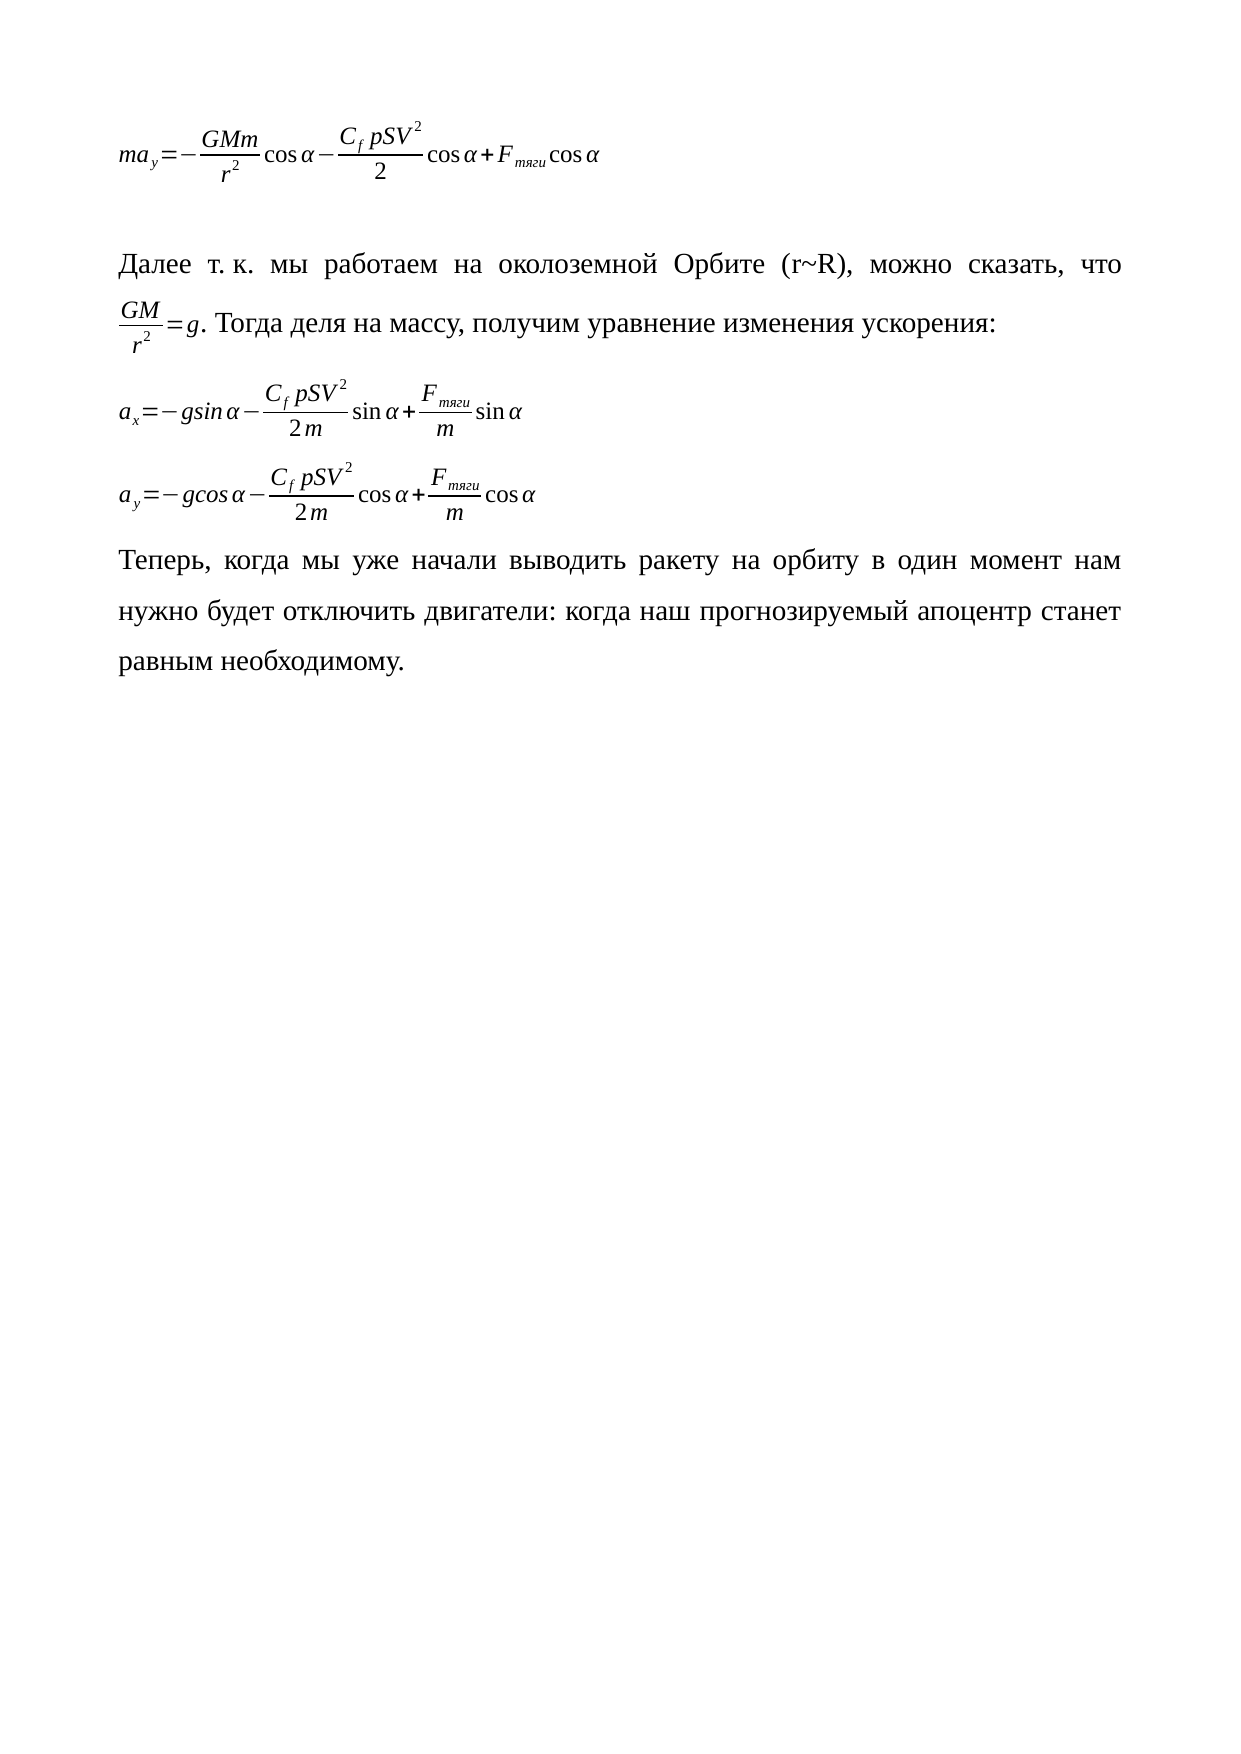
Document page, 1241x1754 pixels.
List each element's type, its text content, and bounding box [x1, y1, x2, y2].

text Далее т. к. мы работаем на околоземной Орбите (r~R), можно сказать, что . Тогда деля на массу, получим уравнение изменения ускорения: [118, 246, 1122, 359]
text Теперь, когда мы уже начали выводить ракету на орбиту в один момент нам нужно будет отключить двигатели: когда наш прогнозируемый апоцентр станет равным необходимому. [118, 542, 1122, 676]
